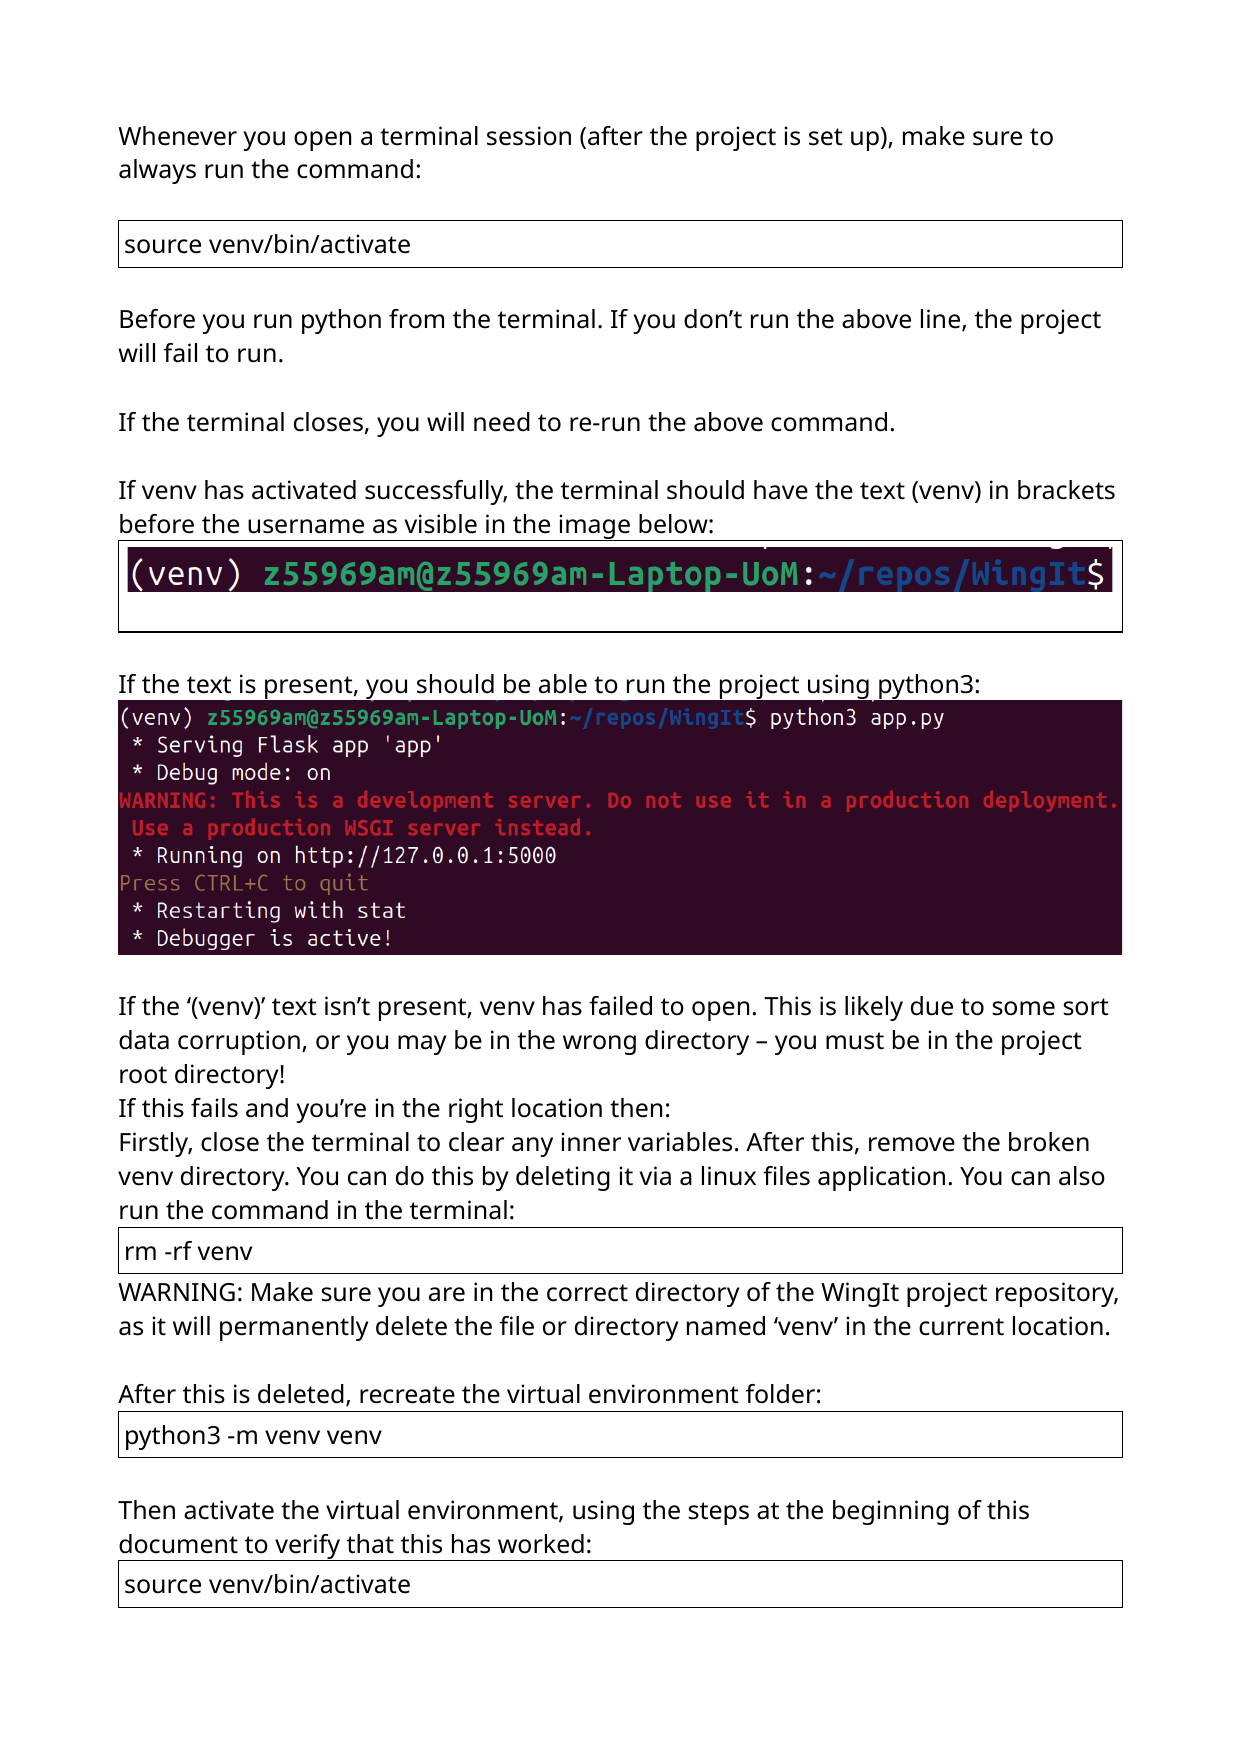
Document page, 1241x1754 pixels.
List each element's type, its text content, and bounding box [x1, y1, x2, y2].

text Before you run python from the terminal. If you don’t run the above line, the project will fail to run. [118, 302, 1122, 370]
table_header rm -rf venv [119, 1228, 1122, 1273]
text If this fails and you’re in the right location then: [118, 1091, 1122, 1124]
text After this is deleted, recreate the virtual environment folder: [118, 1377, 1122, 1411]
picture [118, 700, 1123, 955]
text Then activate the virtual environment, using the steps at the beginning of this document to verify that this has worked: [118, 1492, 1122, 1560]
text Firstly, close the terminal to clear any inner variables. After this, remove the broken venv directory. You can do this by deleting it via a linux files application. You can also run the command in the terminal: [118, 1124, 1122, 1227]
table_header [119, 541, 1122, 631]
table_header python3 -m venv venv [119, 1412, 1122, 1457]
table_header source venv/bin/activate [119, 221, 1122, 267]
table_header source venv/bin/activate [119, 1561, 1122, 1607]
text WARNING: Make sure you are in the correct directory of the WingIt project repository, as it will permanently delete the file or directory named ‘venv’ in the current location. [118, 1274, 1122, 1342]
picture [127, 547, 1113, 592]
text If venv has activated successfully, the terminal should have the text (venv) in brackets before the username as visible in the image below: [118, 472, 1122, 540]
text If the terminal closes, you will need to re-run the above command. [118, 404, 1122, 438]
text If the ‘(venv)’ text isn’t present, venv has failed to open. This is likely due to some sort data corruption, or you may be in the wrong directory – you must be in the project root directory! [118, 988, 1122, 1091]
text Whenever you open a terminal session (after the project is set up), make sure to always run the command: [118, 118, 1122, 186]
text If the text is present, you should be able to run the project using python3: [118, 666, 1122, 700]
